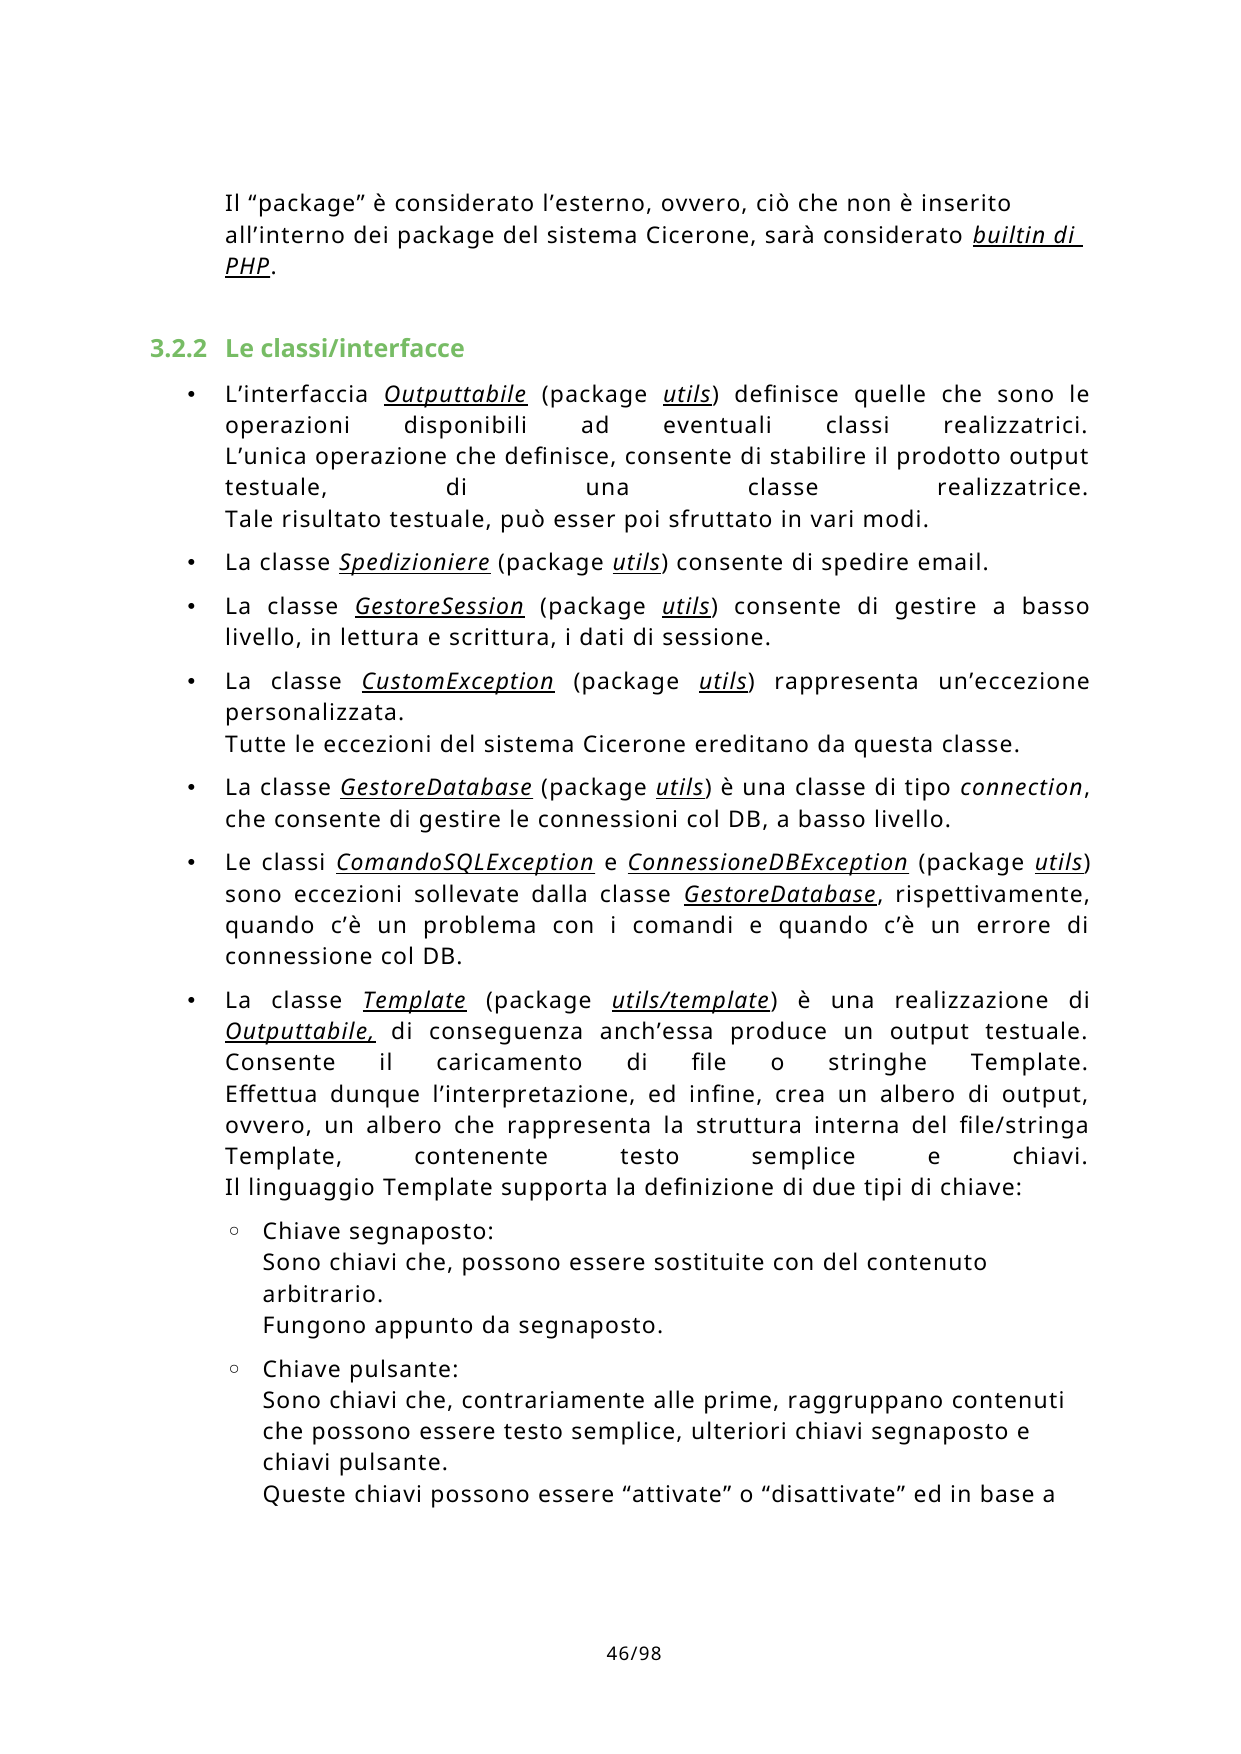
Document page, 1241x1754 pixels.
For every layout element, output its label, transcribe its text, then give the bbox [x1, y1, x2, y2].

list La classe CustomException (package utils) rappresenta un’eccezione personalizzata. Tutte le eccezioni del sistema Cicerone ereditano da questa classe. [187, 665, 1090, 759]
list La classe GestoreDatabase (package utils) è una classe di tipo connection, che consente di gestire le connessioni col DB, a basso livello. [187, 771, 1090, 834]
list L’interfaccia Outputtabile (package utils) definisce quelle che sono le operazioni disponibili ad eventuali classi realizzatrici. L’unica operazione che definisce, consente di stabilire il prodotto output testuale, di una classe realizzatrice. Tale risultato testuale, può esser poi sfruttato in vari modi. [187, 378, 1090, 534]
list La classe Template (package utils/template) è una realizzazione di Outputtabile, di conseguenza anch’essa produce un output testuale. Consente il caricamento di file o stringhe Template. Effettua dunque l’interpretazione, ed infine, crea un albero di output, ovvero, un albero che rappresenta la struttura interna del file/stringa Template, contenente testo semplice e chiavi. Il linguaggio Template supporta la definizione di due tipi di chiave: [187, 984, 1090, 1203]
subtitle Le classi/interfacce [150, 331, 1090, 365]
list Le classi ComandoSQLException e ConnessioneDBException (package utils) sono eccezioni sollevate dalla classe GestoreDatabase, rispettivamente, quando c’è un problema con i comandi e quando c’è un errore di connessione col DB. [187, 846, 1090, 971]
list Il “package” è considerato l’esterno, ovvero, ciò che non è inserito all’interno dei package del sistema Cicerone, sarà considerato builtin di PHP. [187, 187, 1090, 281]
list Chiave segnaposto: Sono chiavi che, possono essere sostituite con del contenuto arbitrario. Fungono appunto da segnaposto. [225, 1215, 1090, 1340]
list Chiave pulsante: Sono chiavi che, contrariamente alle prime, raggruppano contenuti che possono essere testo semplice, ulteriori chiavi segnaposto e chiavi pulsante. Queste chiavi possono essere “attivate” o “disattivate” ed in base a [225, 1353, 1090, 1509]
list La classe GestoreSession (package utils) consente di gestire a basso livello, in lettura e scrittura, i dati di sessione. [187, 590, 1090, 653]
list La classe Spedizioniere (package utils) consente di spedire email. [187, 546, 1090, 578]
